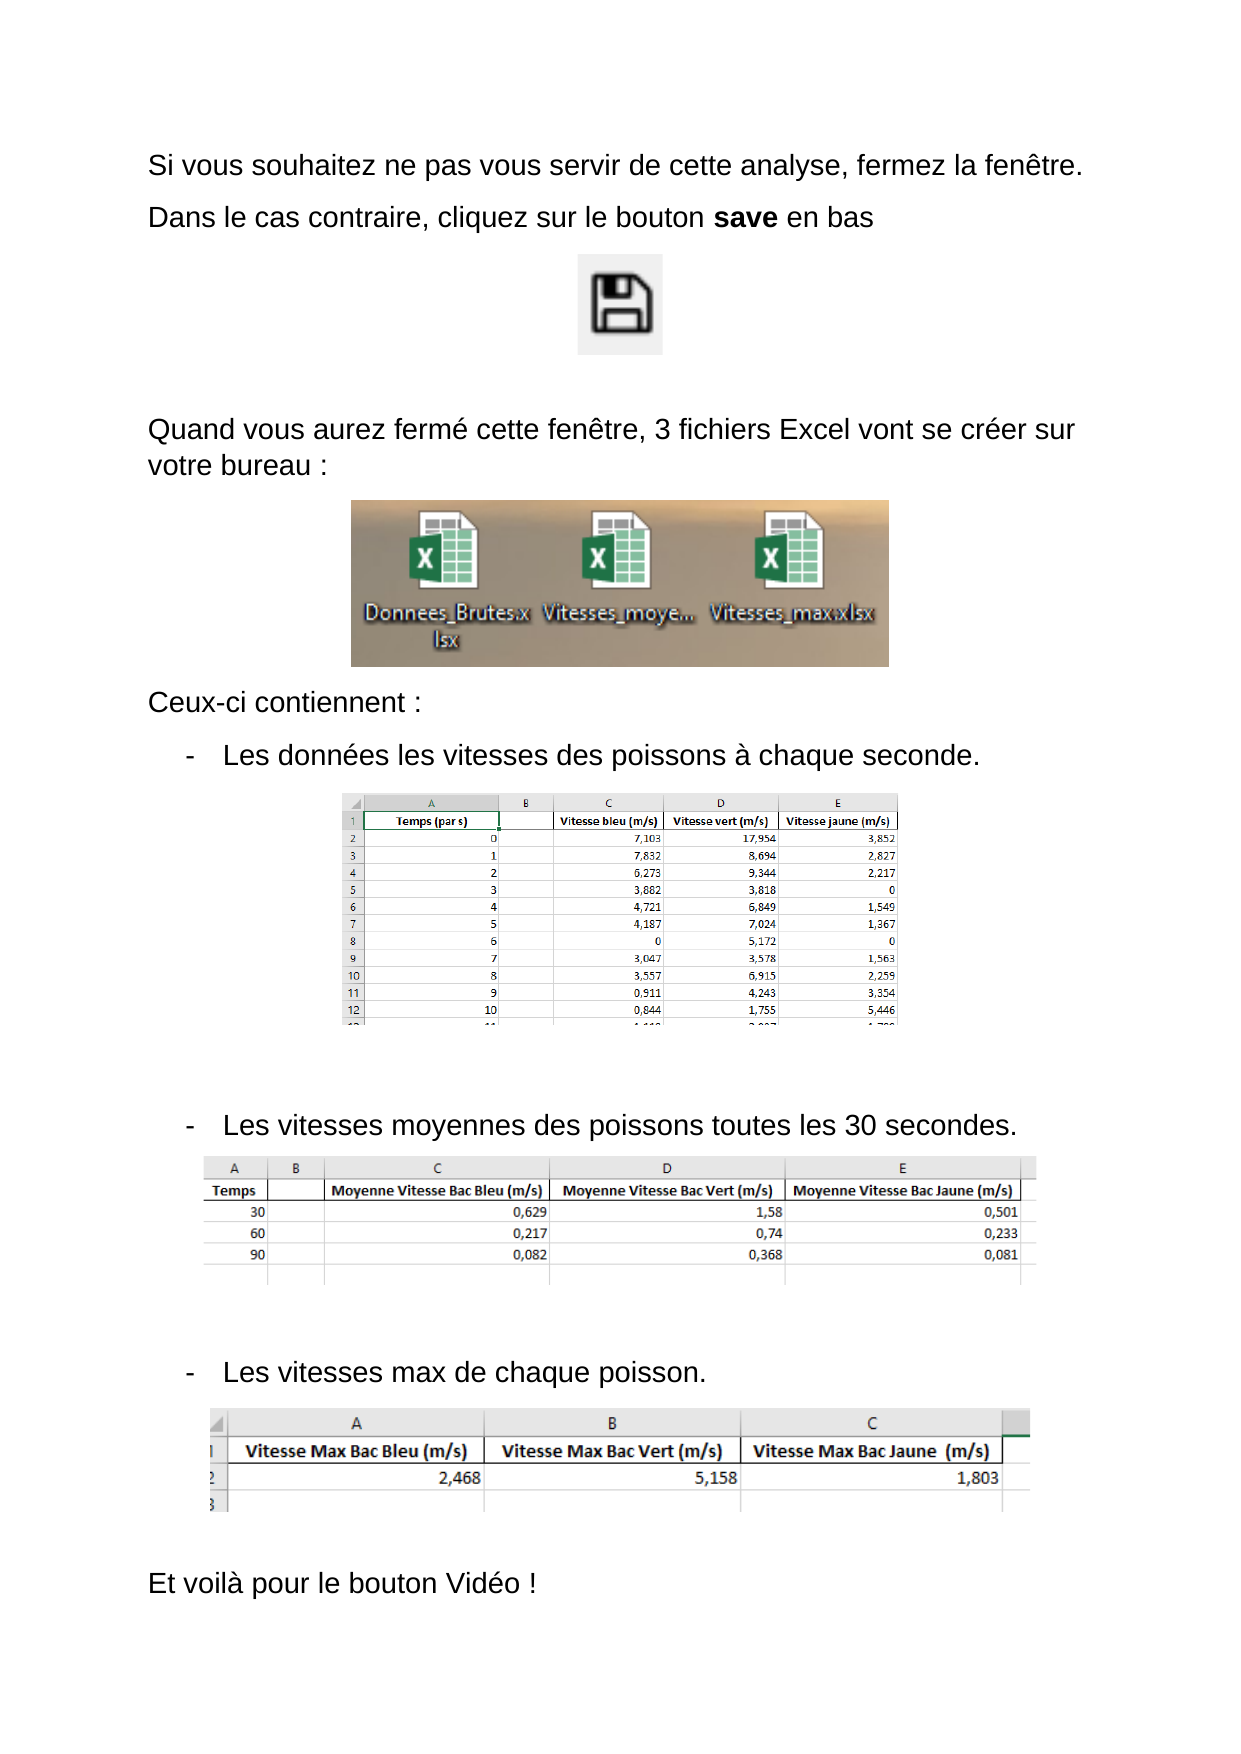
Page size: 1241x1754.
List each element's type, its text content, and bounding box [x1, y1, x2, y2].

text Et voilà pour le bouton Vidéo ! [148, 1566, 1093, 1600]
text Dans le cas contraire, cliquez sur le bouton save en bas [148, 200, 1093, 234]
text Quand vous aurez fermé cette fenêtre, 3 fichiers Excel vont se créer sur votre bureau : [148, 412, 1093, 481]
text Ceux-ci contiennent : [148, 685, 1093, 719]
picture [577, 254, 663, 355]
picture [203, 1156, 1037, 1285]
list Les vitesses moyennes des poissons toutes les 30 secondes. [185, 1108, 1093, 1141]
list Les données les vitesses des poissons à chaque seconde. [185, 738, 1093, 771]
list Les vitesses max de chaque poisson. [185, 1355, 1093, 1388]
picture [342, 793, 899, 1025]
picture [351, 500, 889, 667]
text Si vous souhaitez ne pas vous servir de cette analyse, fermez la fenêtre. [148, 148, 1093, 181]
picture [210, 1408, 1031, 1512]
